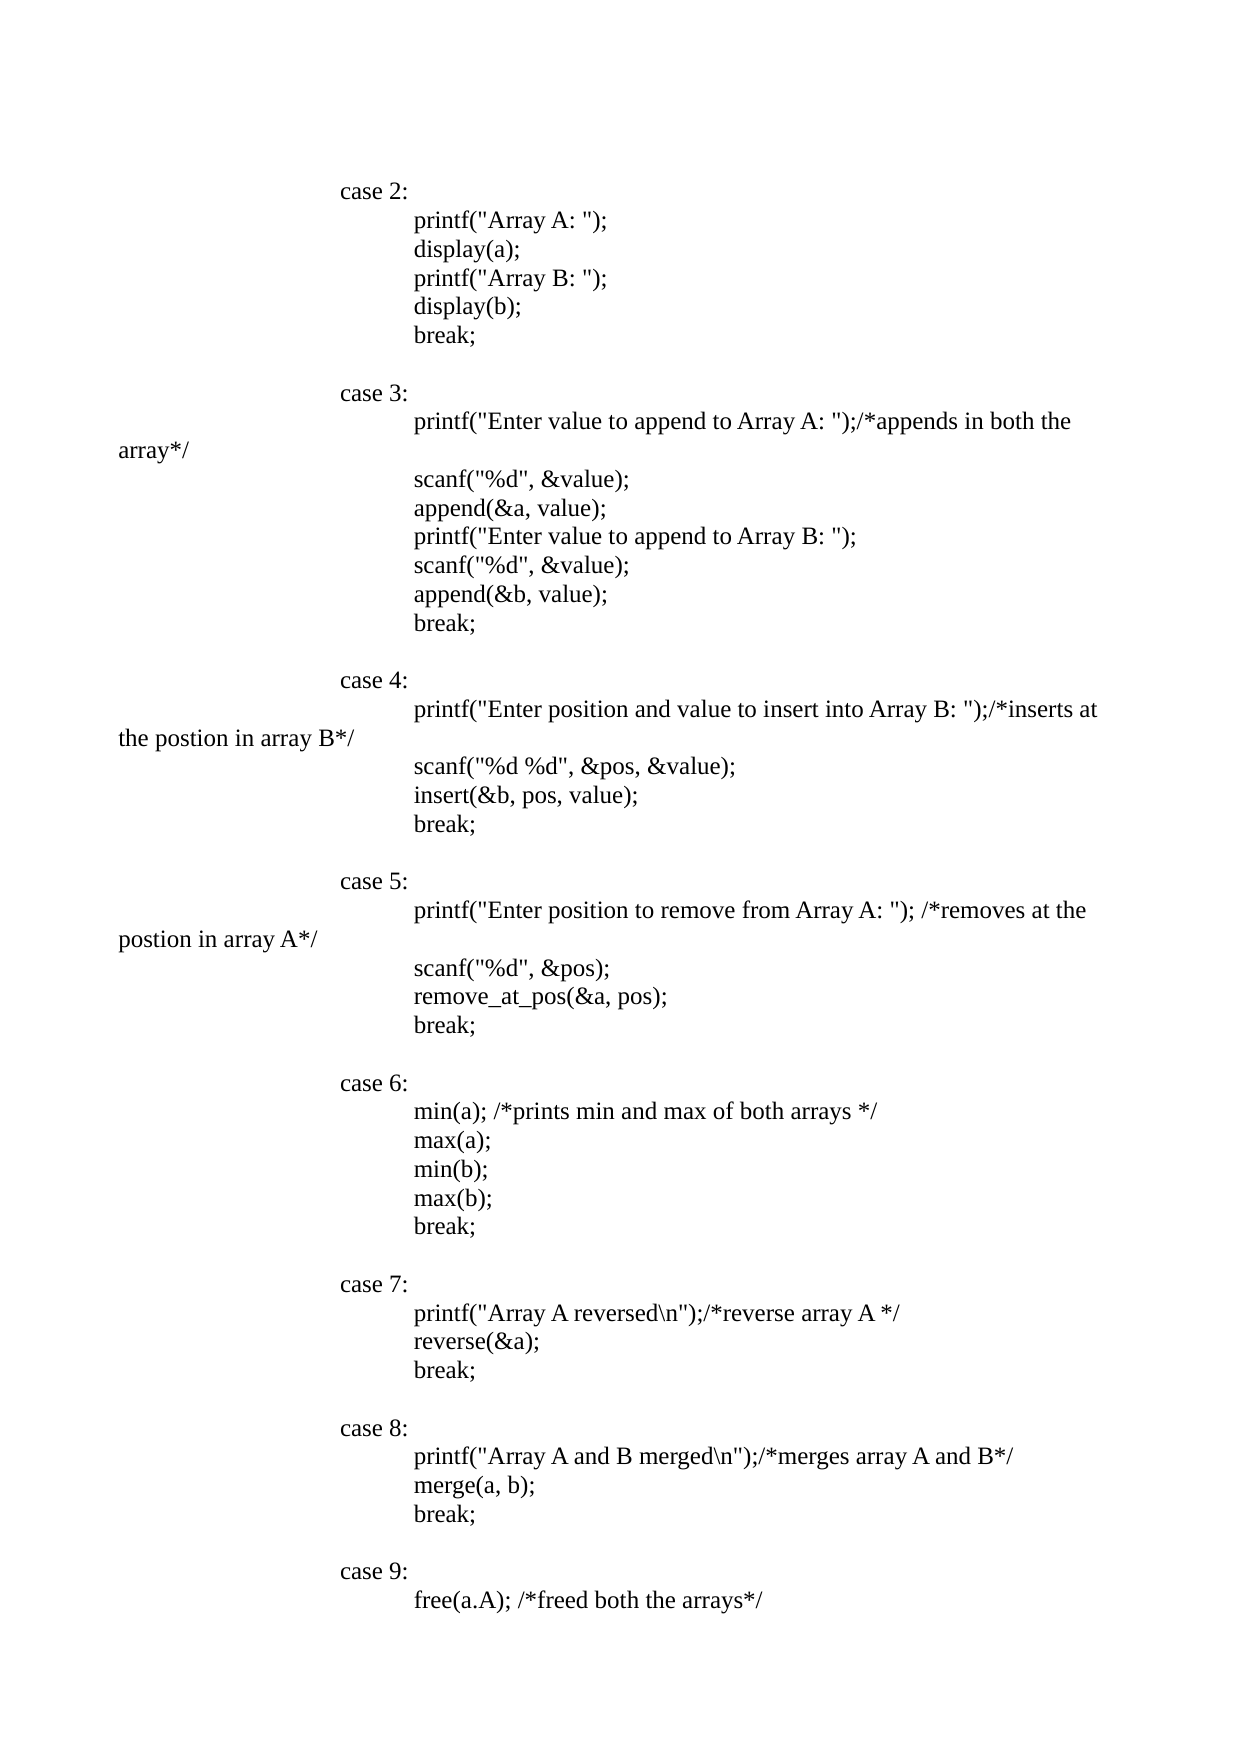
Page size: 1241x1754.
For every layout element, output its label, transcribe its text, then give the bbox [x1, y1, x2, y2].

text break; [118, 320, 1122, 349]
text break; [118, 1010, 1122, 1039]
text scanf("%d", &value); [118, 464, 1122, 493]
text case 4: [118, 665, 1122, 694]
text printf("Array B: "); [118, 263, 1122, 291]
text insert(&b, pos, value); [118, 780, 1122, 809]
text scanf("%d", &pos); [118, 953, 1122, 981]
text remove_at_pos(&a, pos); [118, 981, 1122, 1010]
text case 6: [118, 1068, 1122, 1096]
text min(b); [118, 1154, 1122, 1183]
text reverse(&a); [118, 1326, 1122, 1355]
text case 5: [118, 866, 1122, 895]
text scanf("%d %d", &pos, &value); [118, 751, 1122, 780]
text case 3: [118, 378, 1122, 406]
text printf("Array A: "); [118, 205, 1122, 234]
text case 8: [118, 1413, 1122, 1441]
text display(a); [118, 234, 1122, 263]
text min(a); /*prints min and max of both arrays */ [118, 1096, 1122, 1125]
text break; [118, 1499, 1122, 1528]
text append(&b, value); [118, 579, 1122, 608]
text display(b); [118, 291, 1122, 320]
text max(b); [118, 1183, 1122, 1211]
text case 7: [118, 1269, 1122, 1298]
text max(a); [118, 1125, 1122, 1154]
text printf("Enter value to append to Array B: "); [118, 521, 1122, 550]
text printf("Array A and B merged\n");/*merges array A and B*/ [118, 1441, 1122, 1470]
text printf("Array A reversed\n");/*reverse array A */ [118, 1298, 1122, 1326]
text case 9: [118, 1556, 1122, 1585]
text free(a.A); /*freed both the arrays*/ [118, 1585, 1122, 1614]
text break; [118, 1211, 1122, 1240]
text printf("Enter value to append to Array A: ");/*appends in both the array*/ [118, 406, 1122, 464]
text scanf("%d", &value); [118, 550, 1122, 579]
text break; [118, 1355, 1122, 1384]
text break; [118, 608, 1122, 636]
text merge(a, b); [118, 1470, 1122, 1499]
text append(&a, value); [118, 493, 1122, 521]
text break; [118, 809, 1122, 838]
text printf("Enter position and value to insert into Array B: ");/*inserts at the postion in array B*/ [118, 694, 1122, 751]
text printf("Enter position to remove from Array A: "); /*removes at the postion in array A*/ [118, 895, 1122, 953]
text case 2: [118, 176, 1122, 205]
